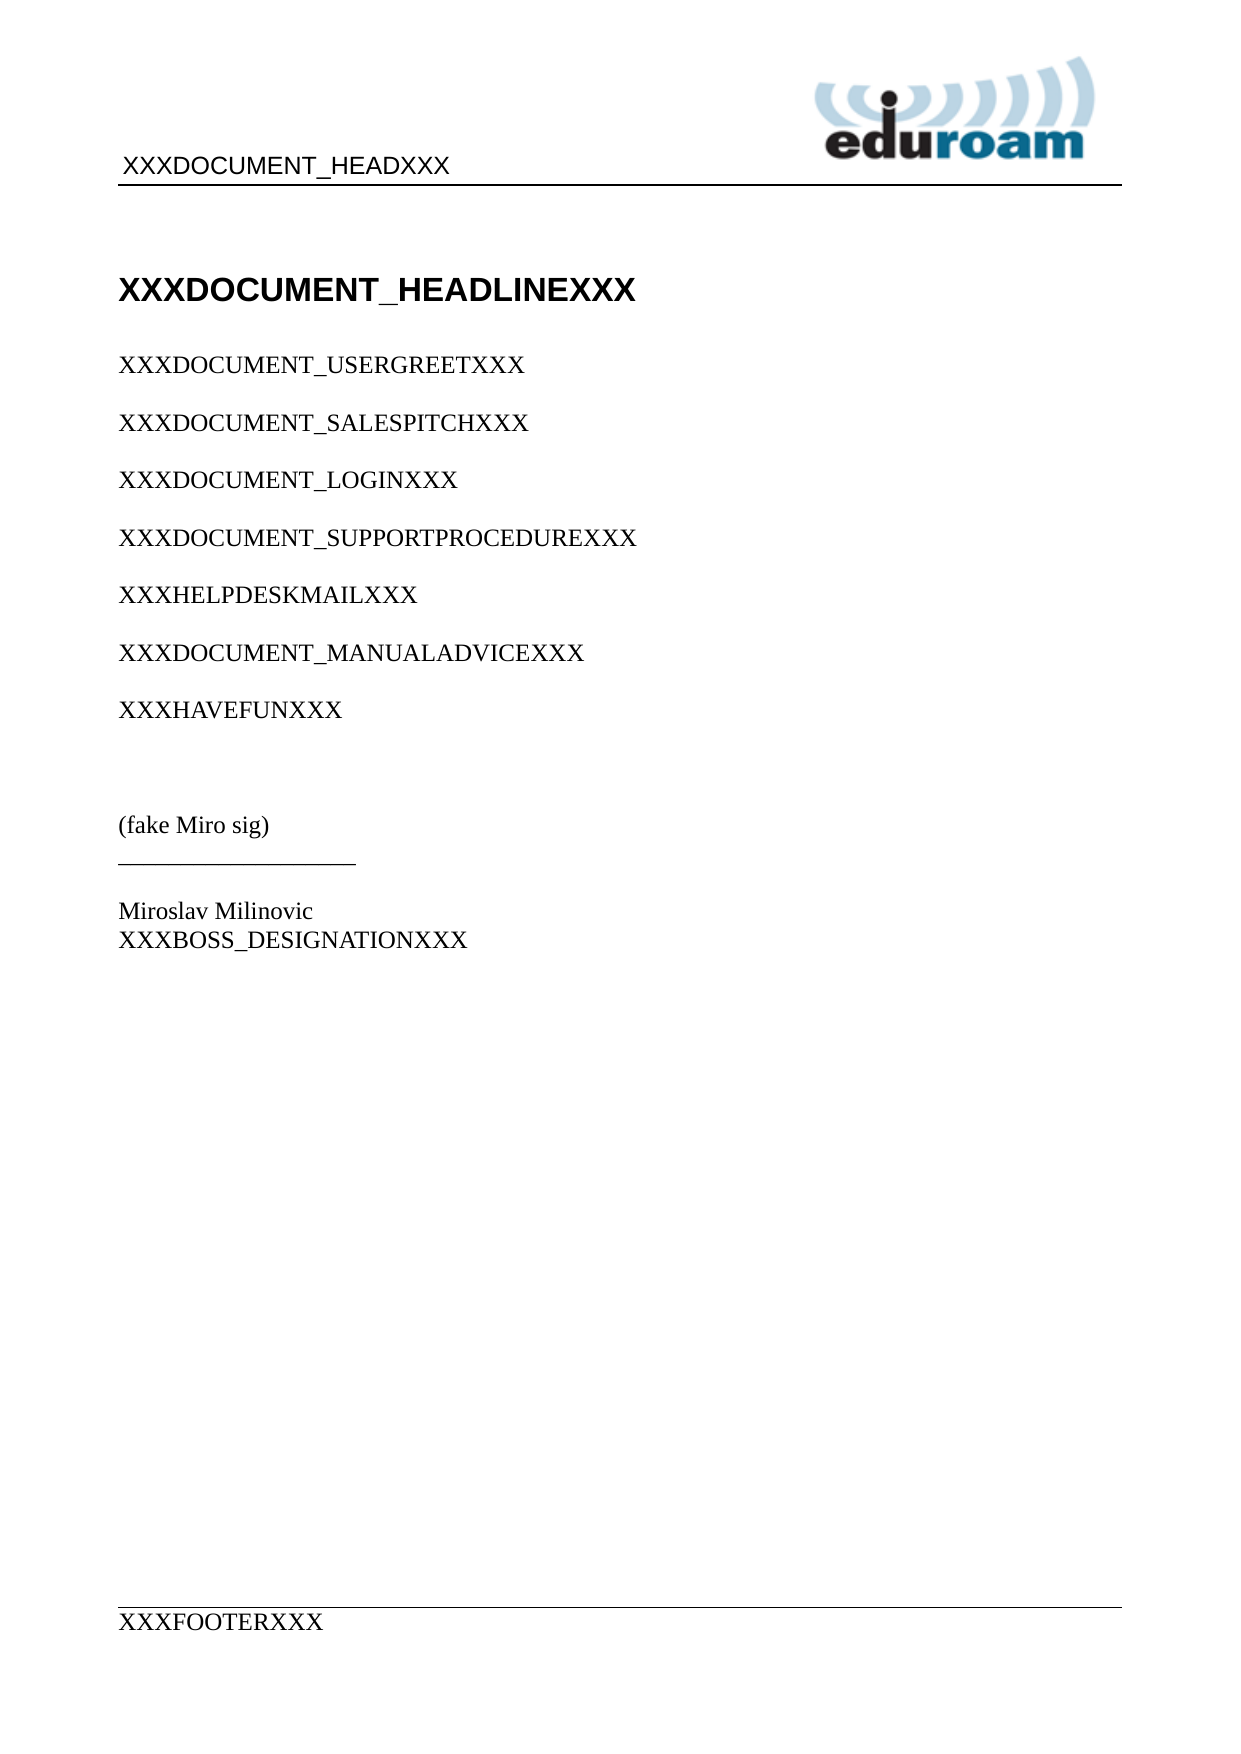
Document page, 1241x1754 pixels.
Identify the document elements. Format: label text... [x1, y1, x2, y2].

text (fake Miro sig) [118, 810, 1122, 839]
picture [796, 40, 1115, 179]
text XXXDOCUMENT_SUPPORTPROCEDUREXXX [118, 523, 1122, 551]
text ___________________ [118, 839, 1122, 868]
text XXXDOCUMENT_LOGINXXX [118, 465, 1122, 494]
text XXXDOCUMENT_SALESPITCHXXX [118, 408, 1122, 436]
text XXXDOCUMENT_USERGREETXXX [118, 350, 1122, 379]
text XXXHAVEFUNXXX [118, 695, 1122, 724]
text XXXDOCUMENT_MANUALADVICEXXX [118, 638, 1122, 666]
text Miroslav Milinovic [118, 896, 1122, 925]
text XXXHELPDESKMAILXXX [118, 580, 1122, 609]
text XXXBOSS_DESIGNATIONXXX [118, 925, 1122, 954]
subtitle XXXDOCUMENT_HEADLINEXXX [118, 270, 1122, 309]
